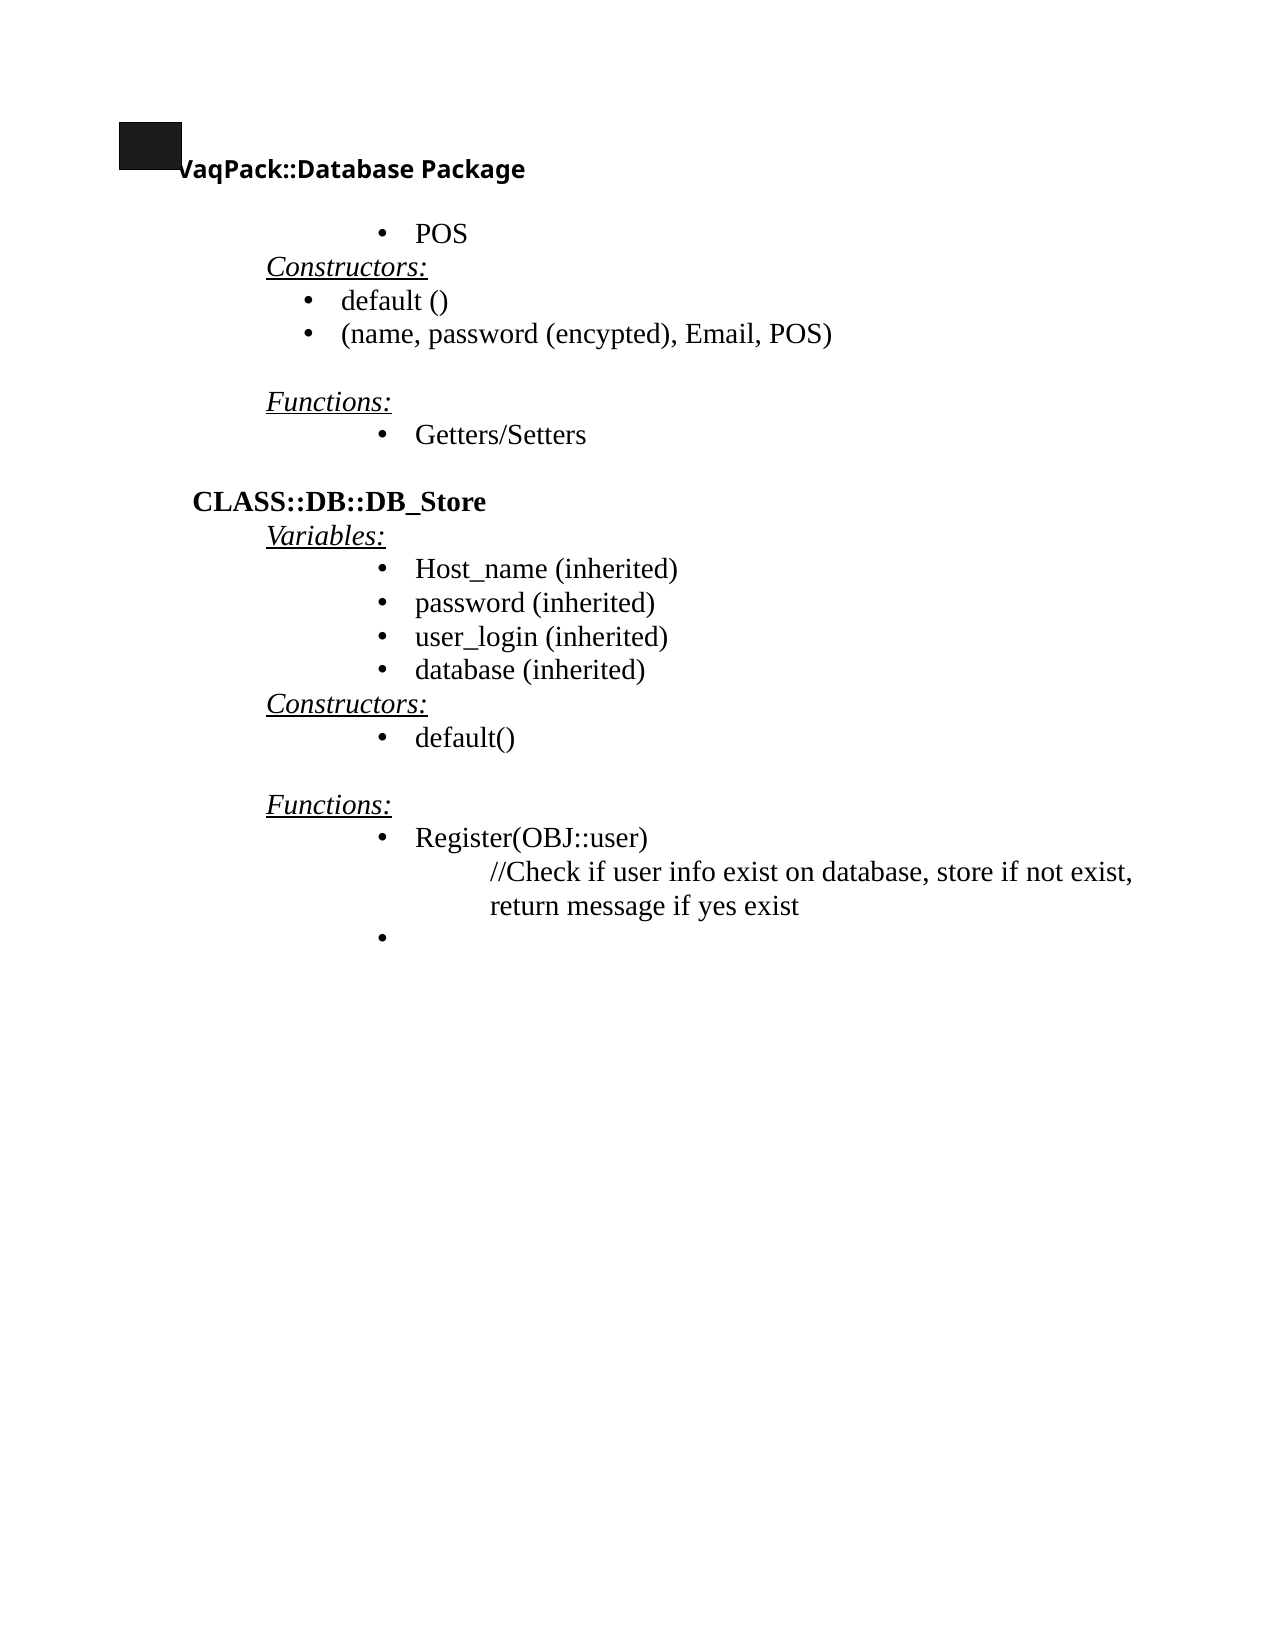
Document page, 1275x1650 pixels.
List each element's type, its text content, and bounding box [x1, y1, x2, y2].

text Constructors: [118, 249, 1157, 283]
list user_login (inherited) [377, 619, 1157, 652]
list default () [303, 283, 1157, 317]
list (name, password (encypted), Email, POS) [303, 317, 1157, 350]
text Constructors: [118, 686, 1157, 720]
list password (inherited) [377, 585, 1157, 619]
list Register(OBJ::user) [377, 820, 1157, 854]
list Host_name (inherited) [377, 552, 1157, 585]
text CLASS::DB::DB_Store [118, 484, 1157, 518]
text Functions: [118, 787, 1157, 820]
list POS [377, 216, 1157, 249]
list default() [377, 720, 1157, 753]
list //Check if user info exist on database, store if not exist, return message if yes exist [452, 854, 1157, 921]
text Functions: [118, 384, 1157, 417]
list database (inherited) [377, 652, 1157, 686]
list Getters/Setters [377, 417, 1157, 451]
text Variables: [118, 518, 1157, 552]
